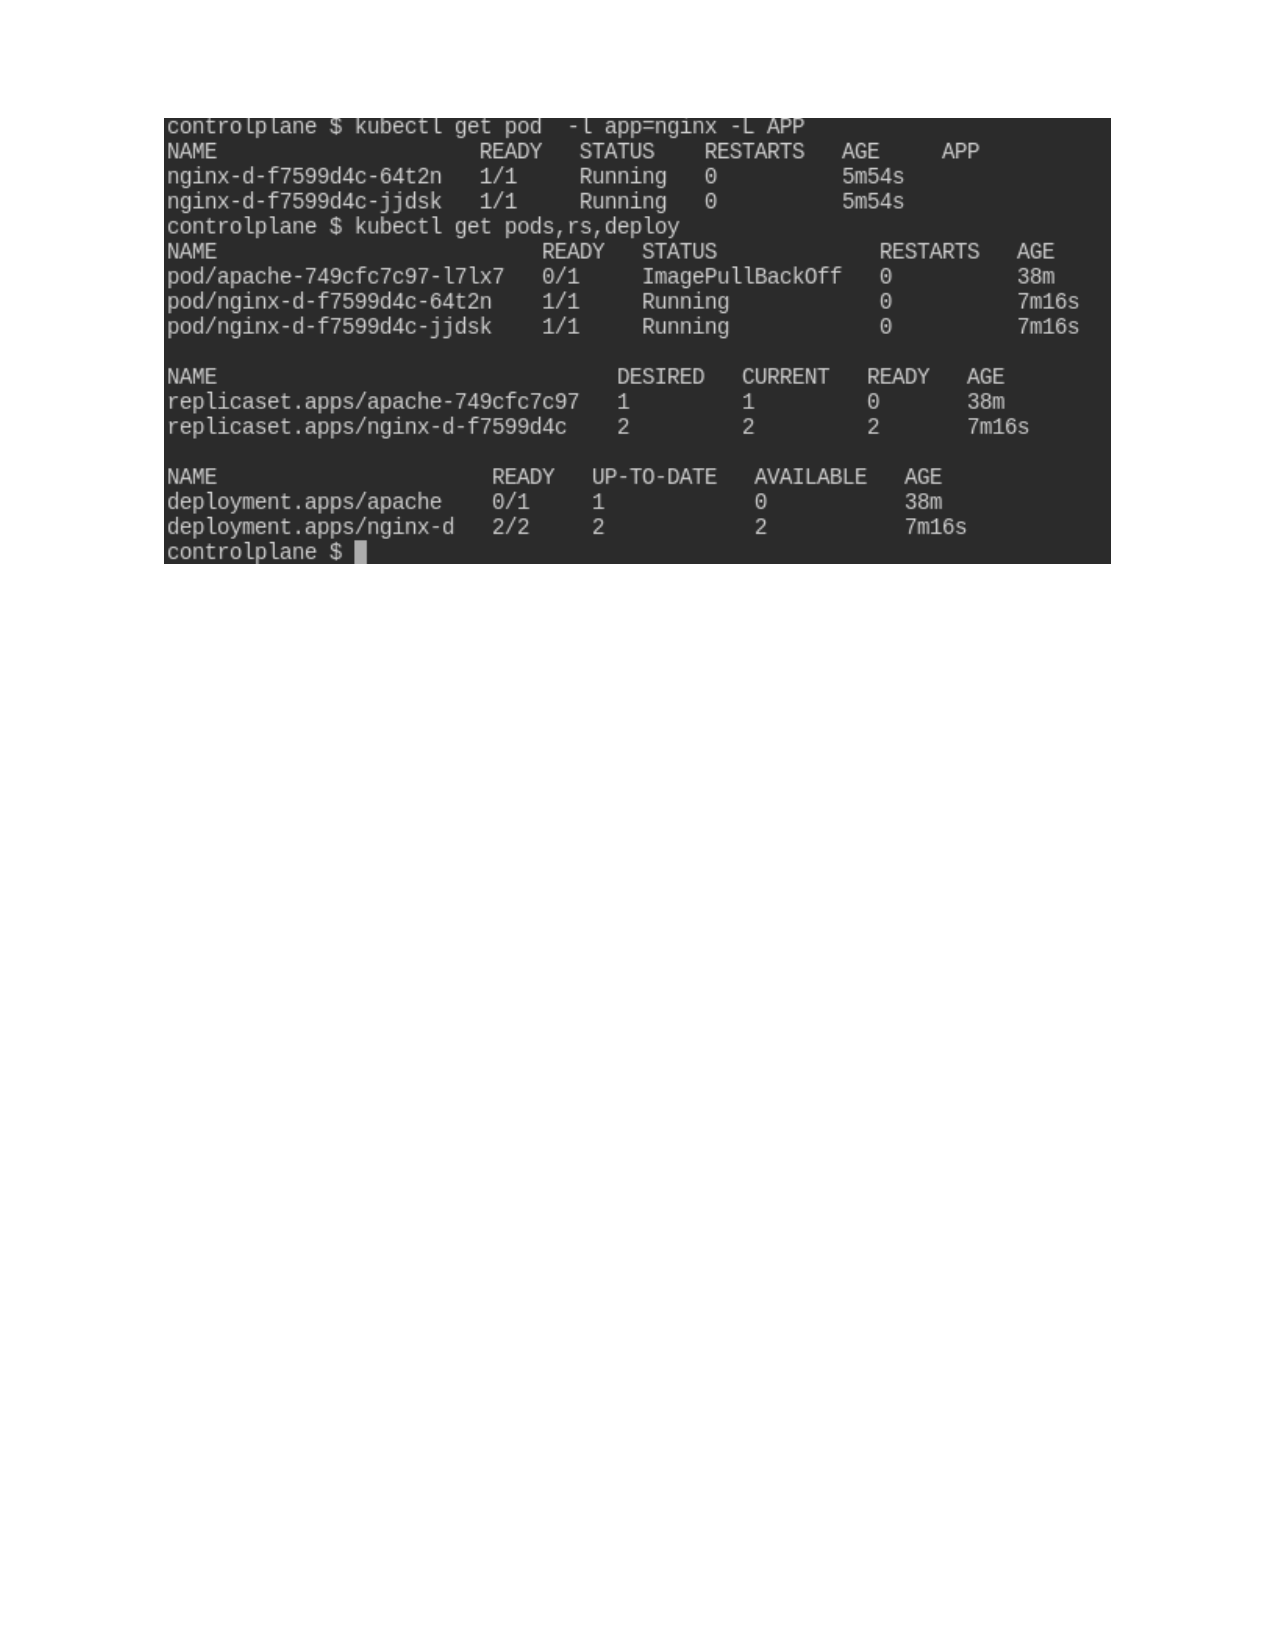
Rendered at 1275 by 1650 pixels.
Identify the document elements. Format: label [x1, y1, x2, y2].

picture [164, 118, 1111, 564]
